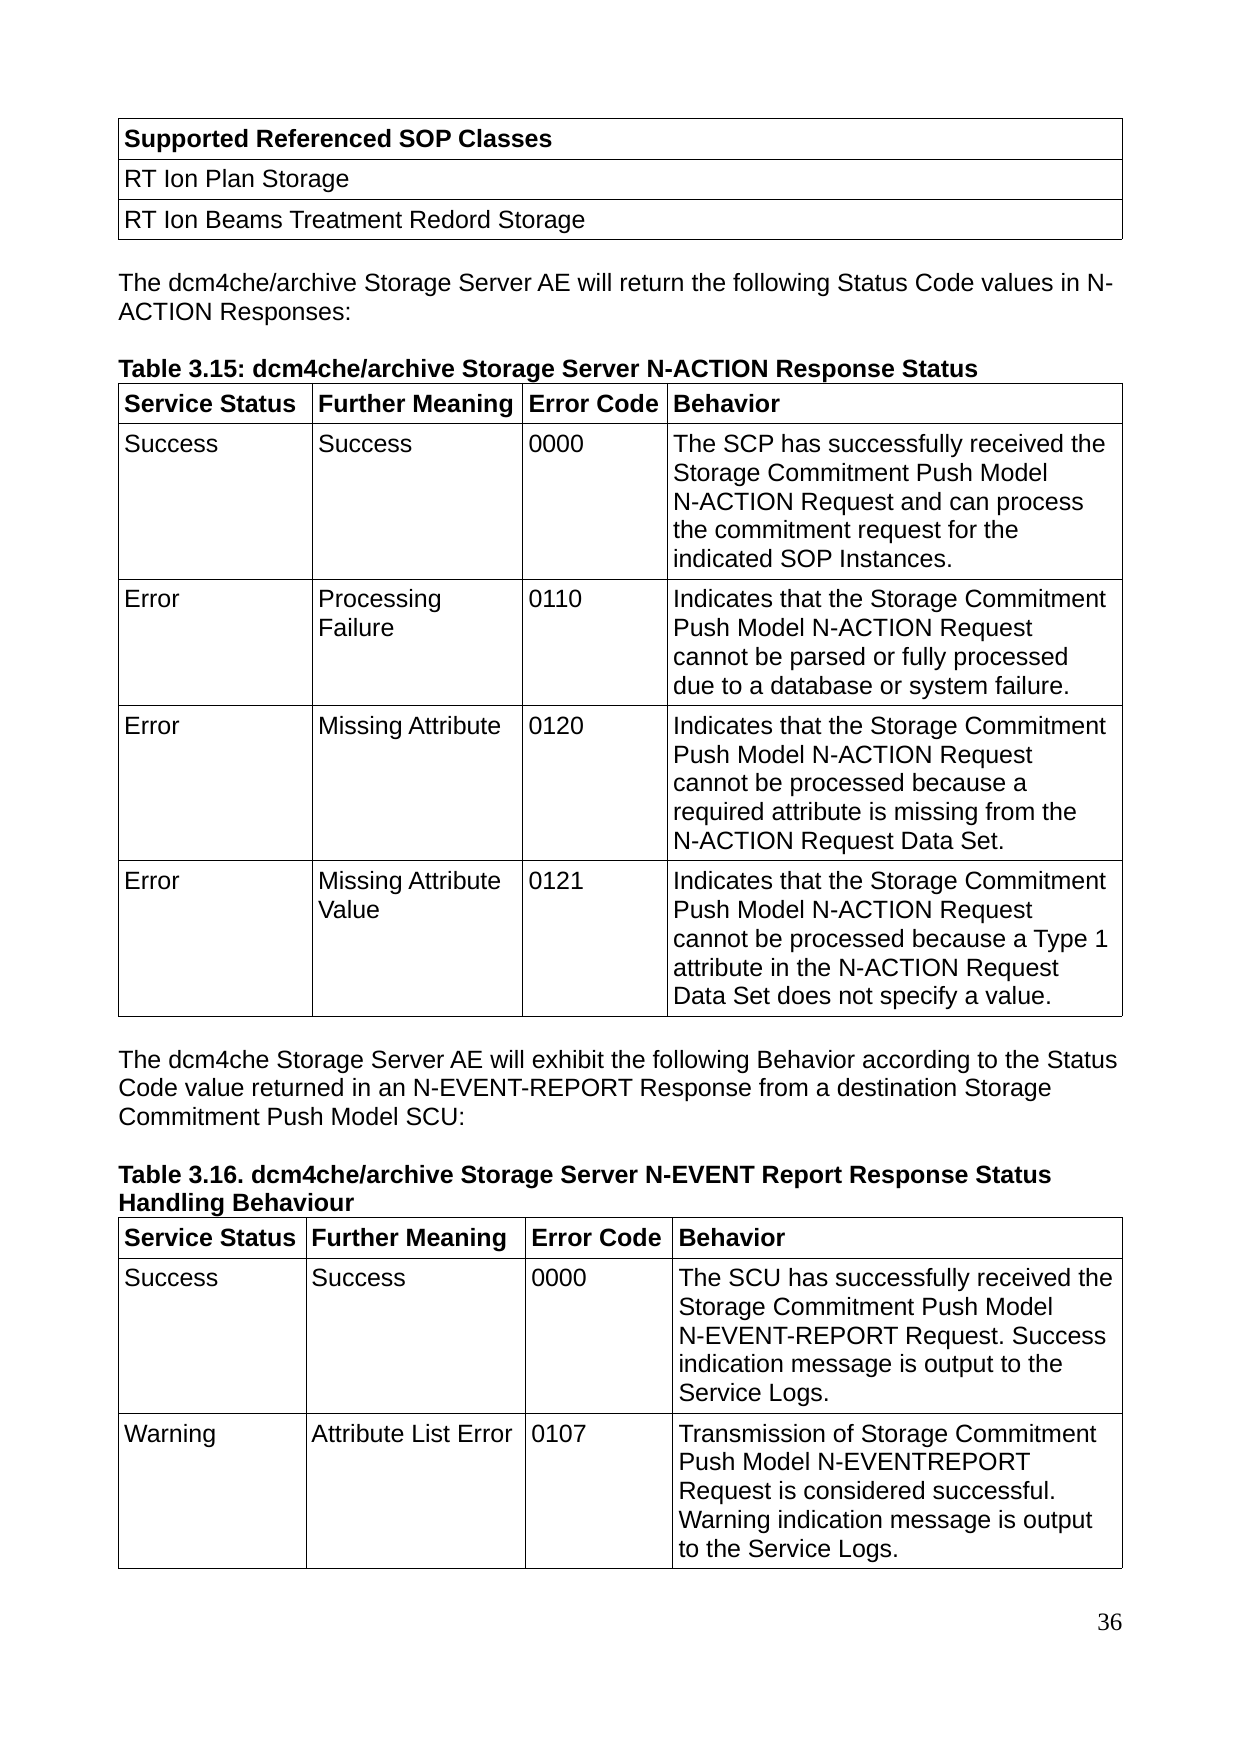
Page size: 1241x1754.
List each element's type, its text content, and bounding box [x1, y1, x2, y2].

table_cell Error [119, 706, 312, 860]
text Table 3.15: dcm4che/archive Storage Server N-ACTION Response Status [118, 354, 1122, 383]
table_header Further Meaning [307, 1218, 525, 1257]
table_cell 0120 [523, 706, 667, 860]
table_cell The SCP has successfully received the Storage Commitment Push Model N-ACTION Request and can process the commitment request for the indicated SOP Instances. [668, 424, 1122, 578]
table_cell 0107 [526, 1414, 672, 1568]
table_header Service Status [119, 384, 312, 423]
table_cell Missing Attribute Value [313, 861, 522, 1016]
table_header Error Code [526, 1218, 672, 1257]
table_header Behavior [673, 1218, 1122, 1257]
table_cell RT Ion Plan Storage [119, 160, 1122, 199]
table_cell 0000 [526, 1259, 672, 1413]
table_cell 0000 [523, 424, 667, 578]
table_cell Transmission of Storage Commitment Push Model N-EVENTREPORT Request is considered successful. Warning indication message is output to the Service Logs. [673, 1414, 1122, 1568]
table_header Further Meaning [313, 384, 522, 423]
table_cell Success [307, 1259, 525, 1413]
table_cell Error [119, 861, 312, 1016]
text The dcm4che Storage Server AE will exhibit the following Behavior according to the Status Code value returned in an N-EVENT-REPORT Response from a destination Storage Commitment Push Model SCU: [118, 1044, 1122, 1131]
table_cell Success [119, 1259, 306, 1413]
table_cell Indicates that the Storage Commitment Push Model N-ACTION Request cannot be parsed or fully processed due to a database or system failure. [668, 580, 1122, 705]
table_header Service Status [119, 1218, 306, 1257]
table_cell Error [119, 580, 312, 705]
table_cell Attribute List Error [307, 1414, 525, 1568]
table_cell Indicates that the Storage Commitment Push Model N-ACTION Request cannot be processed because a required attribute is missing from the N-ACTION Request Data Set. [668, 706, 1122, 860]
table_cell RT Ion Beams Treatment Redord Storage [119, 200, 1122, 239]
table_cell Success [313, 424, 522, 578]
table_cell Indicates that the Storage Commitment Push Model N-ACTION Request cannot be processed because a Type 1 attribute in the N-ACTION Request Data Set does not specify a value. [668, 861, 1122, 1016]
text Handling Behaviour [118, 1188, 1122, 1217]
table_cell The SCU has successfully received the Storage Commitment Push Model N-EVENT-REPORT Request. Success indication message is output to the Service Logs. [673, 1259, 1122, 1413]
table_cell 0121 [523, 861, 667, 1016]
table_cell Missing Attribute [313, 706, 522, 860]
table_header Error Code [523, 384, 667, 423]
table_cell Warning [119, 1414, 306, 1568]
table_cell Success [119, 424, 312, 578]
table_header Behavior [668, 384, 1122, 423]
text The dcm4che/archive Storage Server AE will return the following Status Code values in N-ACTION Responses: [118, 268, 1122, 325]
table_cell Processing Failure [313, 580, 522, 705]
text Table 3.16. dcm4che/archive Storage Server N-EVENT Report Response Status [118, 1159, 1122, 1188]
table_header Supported Referenced SOP Classes [119, 119, 1122, 158]
table_cell 0110 [523, 580, 667, 705]
